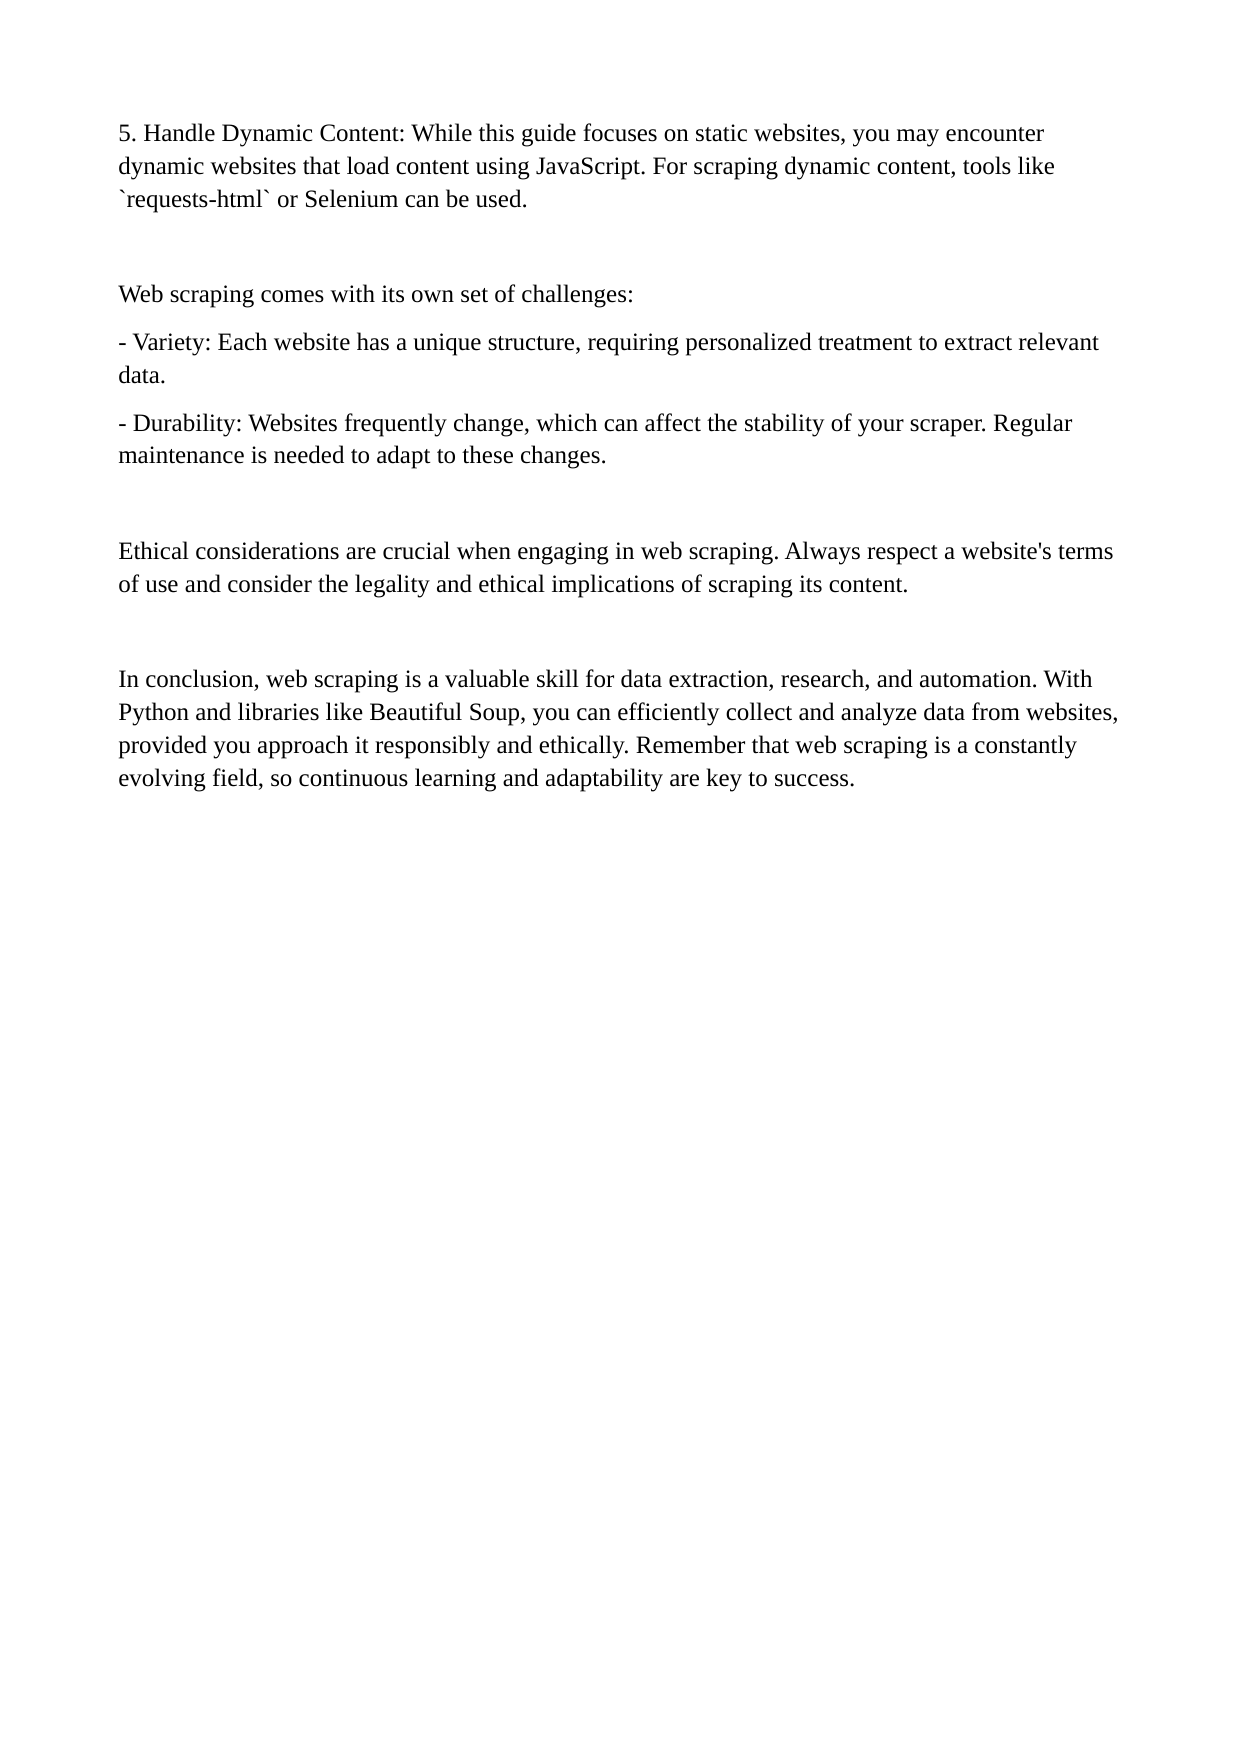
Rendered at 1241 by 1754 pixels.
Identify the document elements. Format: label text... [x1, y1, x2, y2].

text Web scraping comes with its own set of challenges: [118, 279, 1122, 308]
text In conclusion, web scraping is a valuable skill for data extraction, research, and automation. With Python and libraries like Beautiful Soup, you can efficiently collect and analyze data from websites, provided you approach it responsibly and ethically. Remember that web scraping is a constantly evolving field, so continuous learning and adaptability are key to success. [118, 664, 1122, 792]
text 5. Handle Dynamic Content: While this guide focuses on static websites, you may encounter dynamic websites that load content using JavaScript. For scraping dynamic content, tools like `requests-html` or Selenium can be used. [118, 118, 1122, 213]
text - Durability: Websites frequently change, which can affect the stability of your scraper. Regular maintenance is needed to adapt to these changes. [118, 408, 1122, 469]
text Ethical considerations are crucial when engaging in web scraping. Always respect a website's terms of use and consider the legality and ethical implications of scraping its content. [118, 536, 1122, 598]
text - Variety: Each website has a unique structure, requiring personalized treatment to extract relevant data. [118, 327, 1122, 389]
